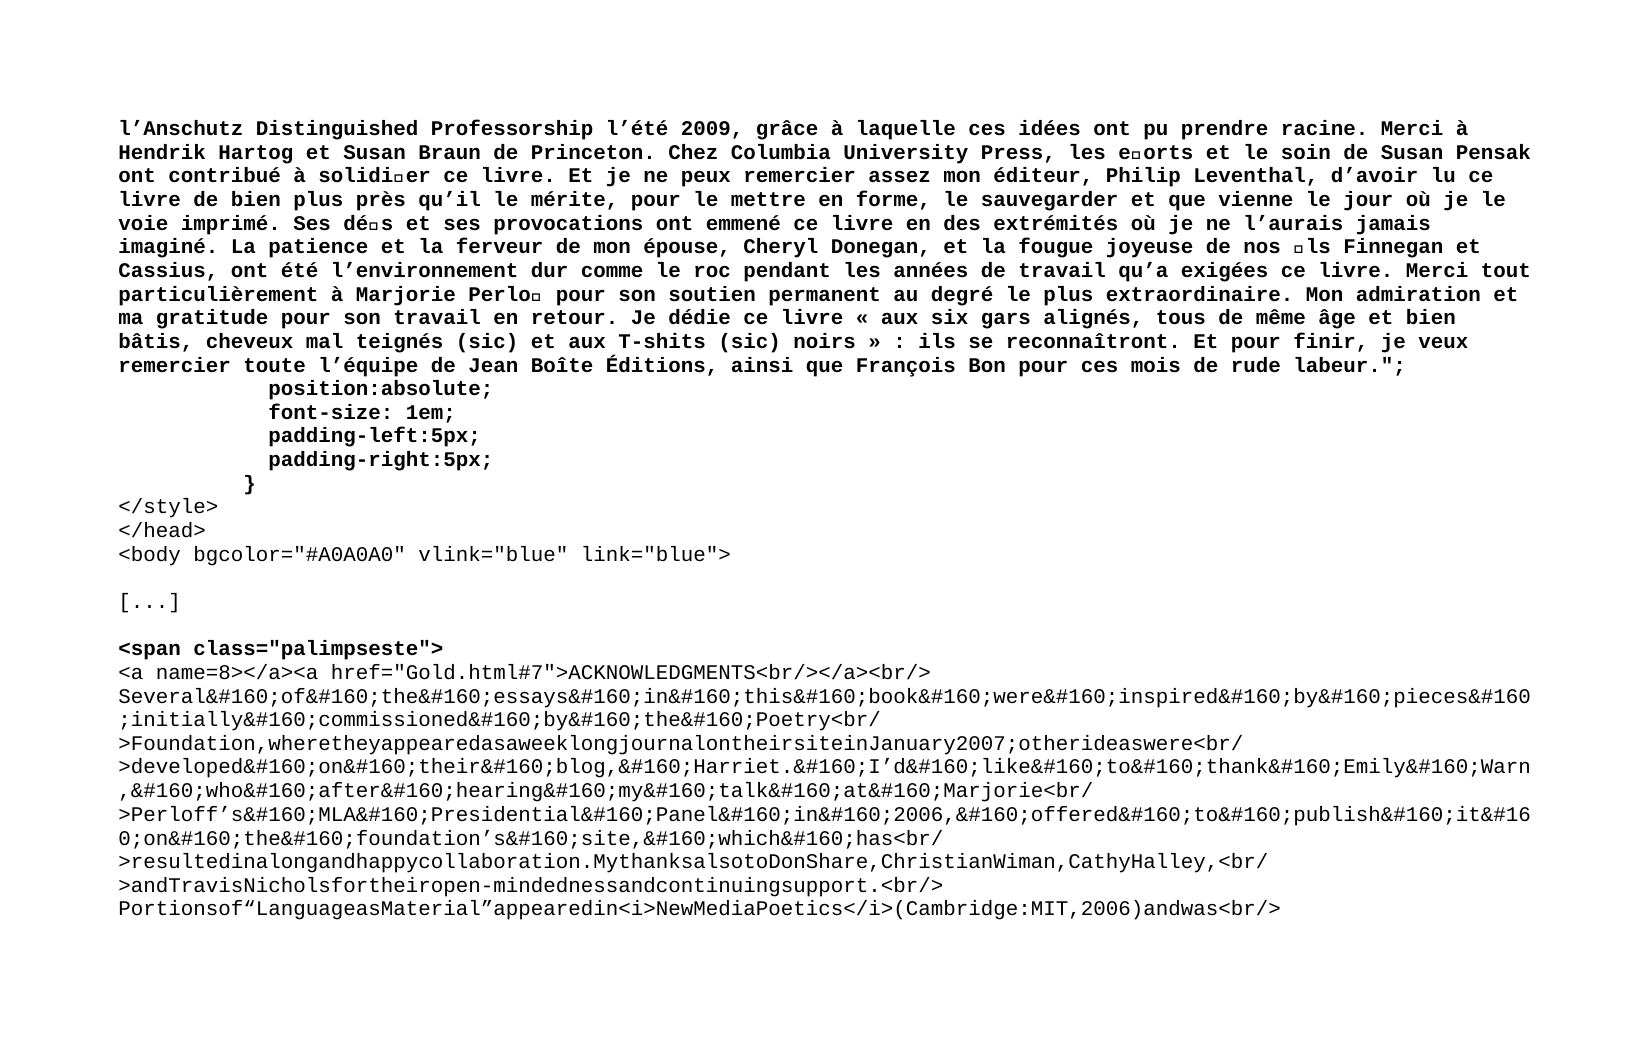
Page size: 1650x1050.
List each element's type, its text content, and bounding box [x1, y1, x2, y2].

text } [118, 473, 1532, 496]
text Portionsof“LanguageasMaterial”appearedin<i>NewMediaPoetics</i>(Cambridge:MIT,2006)andwas<br/> [118, 898, 1532, 922]
text font-size: 1em; [118, 402, 1532, 426]
text <body bgcolor="#A0A0A0" vlink="blue" link="blue"> [118, 544, 1532, 567]
text content: "Remerciements Plusieurs des essais composant ce livre ont été inspirés de travaux initialement sollicités par la Poetry Foundation, qui les a publiés sur son site en tant que chronique sur une semaine en janvier 2007 ; d’autres ont été ultérieurement développés sur leur blog. Je remercie Emily Warn, qui après avoir entendu mon intervention au Master of Literary Arts de Marjorie Perlo en 2006, m’a proposé cette publication originale, à la source d’une longue et fertile collaboration. Mes remerciements vont aussi à Don Share, Christian Wiman, Cathy Halley et Travis Nichols pour leur aide généreuse et leur ouverture d’esprit. Des extraits de « Le langage comme matière » sont parus dans New Media Poetics (MIT, Cambridge, 2006) et ont d’abord été écrits pour la New Media Poetry Conference d’octobre 2002 à l’université d’Iowa. D’autres extraits de ce chapitre ont été proposés au Digital Poetics au SUNY Bualo en 2000. « Ce qu’écrire peut apprendre des arts visuels » a commencé par deux interventions sollicitées par la Dia:Beacon en 2008 et 2009. Une version préliminaire de « Pourquoi la réappropriation ? » a été donnée en 2008 sous forme de conférence sous le titre « Untitled Speculations » lors de la Call Arts Conference au Disney REDcat Theatre puis en 2009 au Cabinet Space de Brooklyn. Ce livre a d’abord été un projet commun avec Marcus Boon avant de se séparer en deux livres distincts, Uncreative Writing pour moi et Praise of Copying pour Boon. Même si les deux livres cartographient des territoires diérents, ils sont nés de la même souche, une semaine de Noël il y a presque vingt ans. Ce livre, à mesure des années, s’est nourri des discussions avec mes pairs, et d’abord ceux dont je parle ici. Sans cette pleine décennie d’approfondissement, il n’aurait pu parvenir à son terme. Merci à l’université de Pennsylvanie pour permettre à ces mots d’être mis en pratique. Notamment le soutien d’Al Filreis et Charles Bernstein, du Center for Programs in Contemporary Writing et à Claudia Gould et Ingrid Schaner de l’Institute of Contemporary Art. Merci au Department of American Studies de l’université de Princeton pour m’avoir alloué la bourse de l’Anschutz Distinguished Professorship l’été 2009, grâce à laquelle ces idées ont pu prendre racine. Merci à Hendrik Hartog et Susan Braun de Princeton. Chez Columbia University Press, les eorts et le soin de Susan Pensak ont contribué à solidier ce livre. Et je ne peux remercier assez mon éditeur, Philip Leventhal, d’avoir lu ce livre de bien plus près qu’il le mérite, pour le mettre en forme, le sauvegarder et que vienne le jour où je le voie imprimé. Ses dés et ses provocations ont emmené ce livre en des extrémités où je ne l’aurais jamais imaginé. La patience et la ferveur de mon épouse, Cheryl Donegan, et la fougue joyeuse de nos ls Finnegan et Cassius, ont été l’environnement dur comme le roc pendant les années de travail qu’a exigées ce livre. Merci tout particulièrement à Marjorie Perlo pour son soutien permanent au degré le plus extraordinaire. Mon admiration et ma gratitude pour son travail en retour. Je dédie ce livre « aux six gars alignés, tous de même âge et bien bâtis, cheveux mal teignés (sic) et aux T-shits (sic) noirs » : ils se reconnaîtront. Et pour finir, je veux remercier toute l’équipe de Jean Boîte Éditions, ainsi que François Bon pour ces mois de rude labeur."; [118, 118, 1532, 378]
text <a name=8></a><a href="Gold.html#7">ACKNOWLEDGMENTS<br/></a><br/> [118, 662, 1532, 686]
text <span class="palimpseste"> [118, 638, 1532, 662]
text [...] [118, 591, 1532, 615]
text </style> [118, 496, 1532, 520]
text padding-right:5px; [118, 449, 1532, 473]
text Several&#160;of&#160;the&#160;essays&#160;in&#160;this&#160;book&#160;were&#160;inspired&#160;by&#160;pieces&#160;initially&#160;commissioned&#160;by&#160;the&#160;Poetry<br/>Foundation,wheretheyappearedasaweeklongjournalontheirsiteinJanuary2007;otherideaswere<br/>developed&#160;on&#160;their&#160;blog,&#160;Harriet.&#160;I’d&#160;like&#160;to&#160;thank&#160;Emily&#160;Warn,&#160;who&#160;after&#160;hearing&#160;my&#160;talk&#160;at&#160;Marjorie<br/>Perloff’s&#160;MLA&#160;Presidential&#160;Panel&#160;in&#160;2006,&#160;offered&#160;to&#160;publish&#160;it&#160;on&#160;the&#160;foundation’s&#160;site,&#160;which&#160;has<br/>resultedinalongandhappycollaboration.MythanksalsotoDonShare,ChristianWiman,CathyHalley,<br/>andTravisNicholsfortheiropen-mindednessandcontinuingsupport.<br/> [118, 686, 1532, 898]
text position:absolute; [118, 378, 1532, 402]
text padding-left:5px; [118, 426, 1532, 449]
text </head> [118, 520, 1532, 544]
